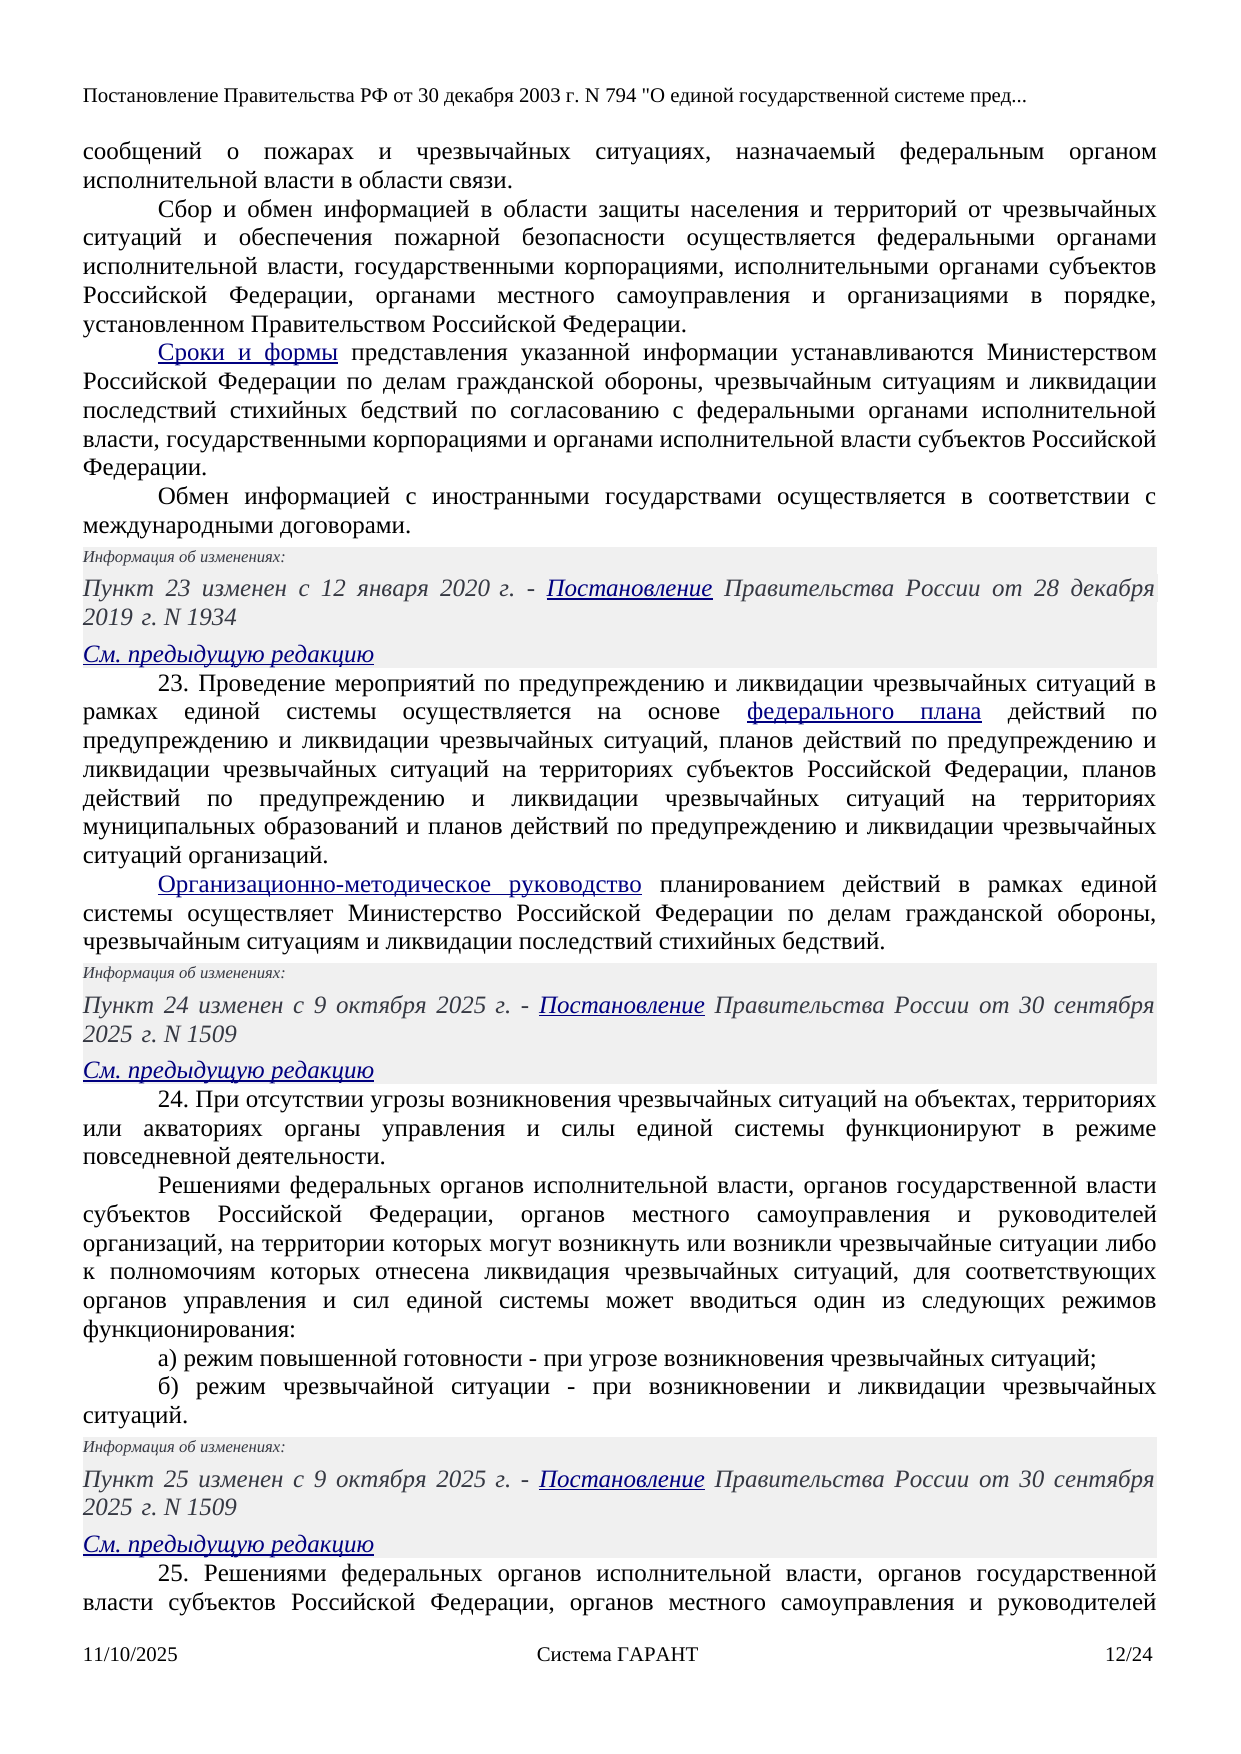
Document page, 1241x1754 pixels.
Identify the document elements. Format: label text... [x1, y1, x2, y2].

text Пункт 24 изменен с 9 октября 2025 г. - Постановление Правительства России от 30 сентября 2025 г. N 1509 [239, 1019, 1157, 1047]
text Решениями федеральных органов исполнительной власти, органов государственной власти субъектов Российской Федерации, органов местного самоуправления и руководителей организаций, на территории которых могут возникнуть или возникли чрезвычайные ситуации либо к полномочиям которых отнесена ликвидация чрезвычайных ситуаций, для соответствующих органов управления и сил единой системы может вводиться один из следующих режимов функционирования: [83, 1170, 1157, 1343]
text 25. Решениями федеральных органов исполнительной власти, органов государственной власти субъектов Российской Федерации, органов местного самоуправления и руководителей [83, 1558, 1157, 1615]
text Пункт 23 изменен с 12 января 2020 г. - Постановление Правительства России от 28 декабря 2019 г. N 1934 [239, 600, 1157, 631]
text См. предыдущую редакцию [377, 1529, 1157, 1558]
text 24. При отсутствии угрозы возникновения чрезвычайных ситуаций на объектах, территориях или акваториях органы управления и силы единой системы функционируют в режиме повседневной деятельности. [83, 1084, 1157, 1170]
text сообщений о пожарах и чрезвычайных ситуациях, назначаемый федеральным органом исполнительной власти в области связи. [83, 136, 1157, 194]
text Информация об изменениях: [287, 963, 1157, 982]
text Организационно-методическое руководство планированием действий в рамках единой системы осуществляет Министерство Российской Федерации по делам гражданской обороны, чрезвычайным ситуациям и ликвидации последствий стихийных бедствий. [83, 869, 1157, 955]
text Сбор и обмен информацией в области защиты населения и территорий от чрезвычайных ситуаций и обеспечения пожарной безопасности осуществляется федеральными органами исполнительной власти, государственными корпорациями, исполнительными органами субъектов Российской Федерации, органами местного самоуправления и организациями в порядке, установленном Правительством Российской Федерации. [83, 194, 1157, 337]
text Пункт 25 изменен с 9 октября 2025 г. - Постановление Правительства России от 30 сентября 2025 г. N 1509 [83, 1492, 1157, 1521]
text б) режим чрезвычайной ситуации - при возникновении и ликвидации чрезвычайных ситуаций. [83, 1371, 1157, 1429]
text Информация об изменениях: [287, 1437, 1157, 1456]
text 23. Проведение мероприятий по предупреждению и ликвидации чрезвычайных ситуаций в рамках единой системы осуществляется на основе федерального плана действий по предупреждению и ликвидации чрезвычайных ситуаций, планов действий по предупреждению и ликвидации чрезвычайных ситуаций на территориях субъектов Российской Федерации, планов действий по предупреждению и ликвидации чрезвычайных ситуаций на территориях муниципальных образований и планов действий по предупреждению и ликвидации чрезвычайных ситуаций организаций. [83, 668, 1157, 869]
text См. предыдущую редакцию [377, 1055, 1157, 1084]
text Информация об изменениях: [287, 547, 1157, 566]
text Сроки и формы представления указанной информации устанавливаются Министерством Российской Федерации по делам гражданской обороны, чрезвычайным ситуациям и ликвидации последствий стихийных бедствий по согласованию с федеральными органами исполнительной власти, государственными корпорациями и органами исполнительной власти субъектов Российской Федерации. [83, 337, 1157, 481]
text См. предыдущую редакцию [377, 639, 1157, 668]
text а) режим повышенной готовности - при угрозе возникновения чрезвычайных ситуаций; [83, 1343, 1157, 1371]
text Обмен информацией с иностранными государствами осуществляется в соответствии с международными договорами. [83, 481, 1157, 539]
